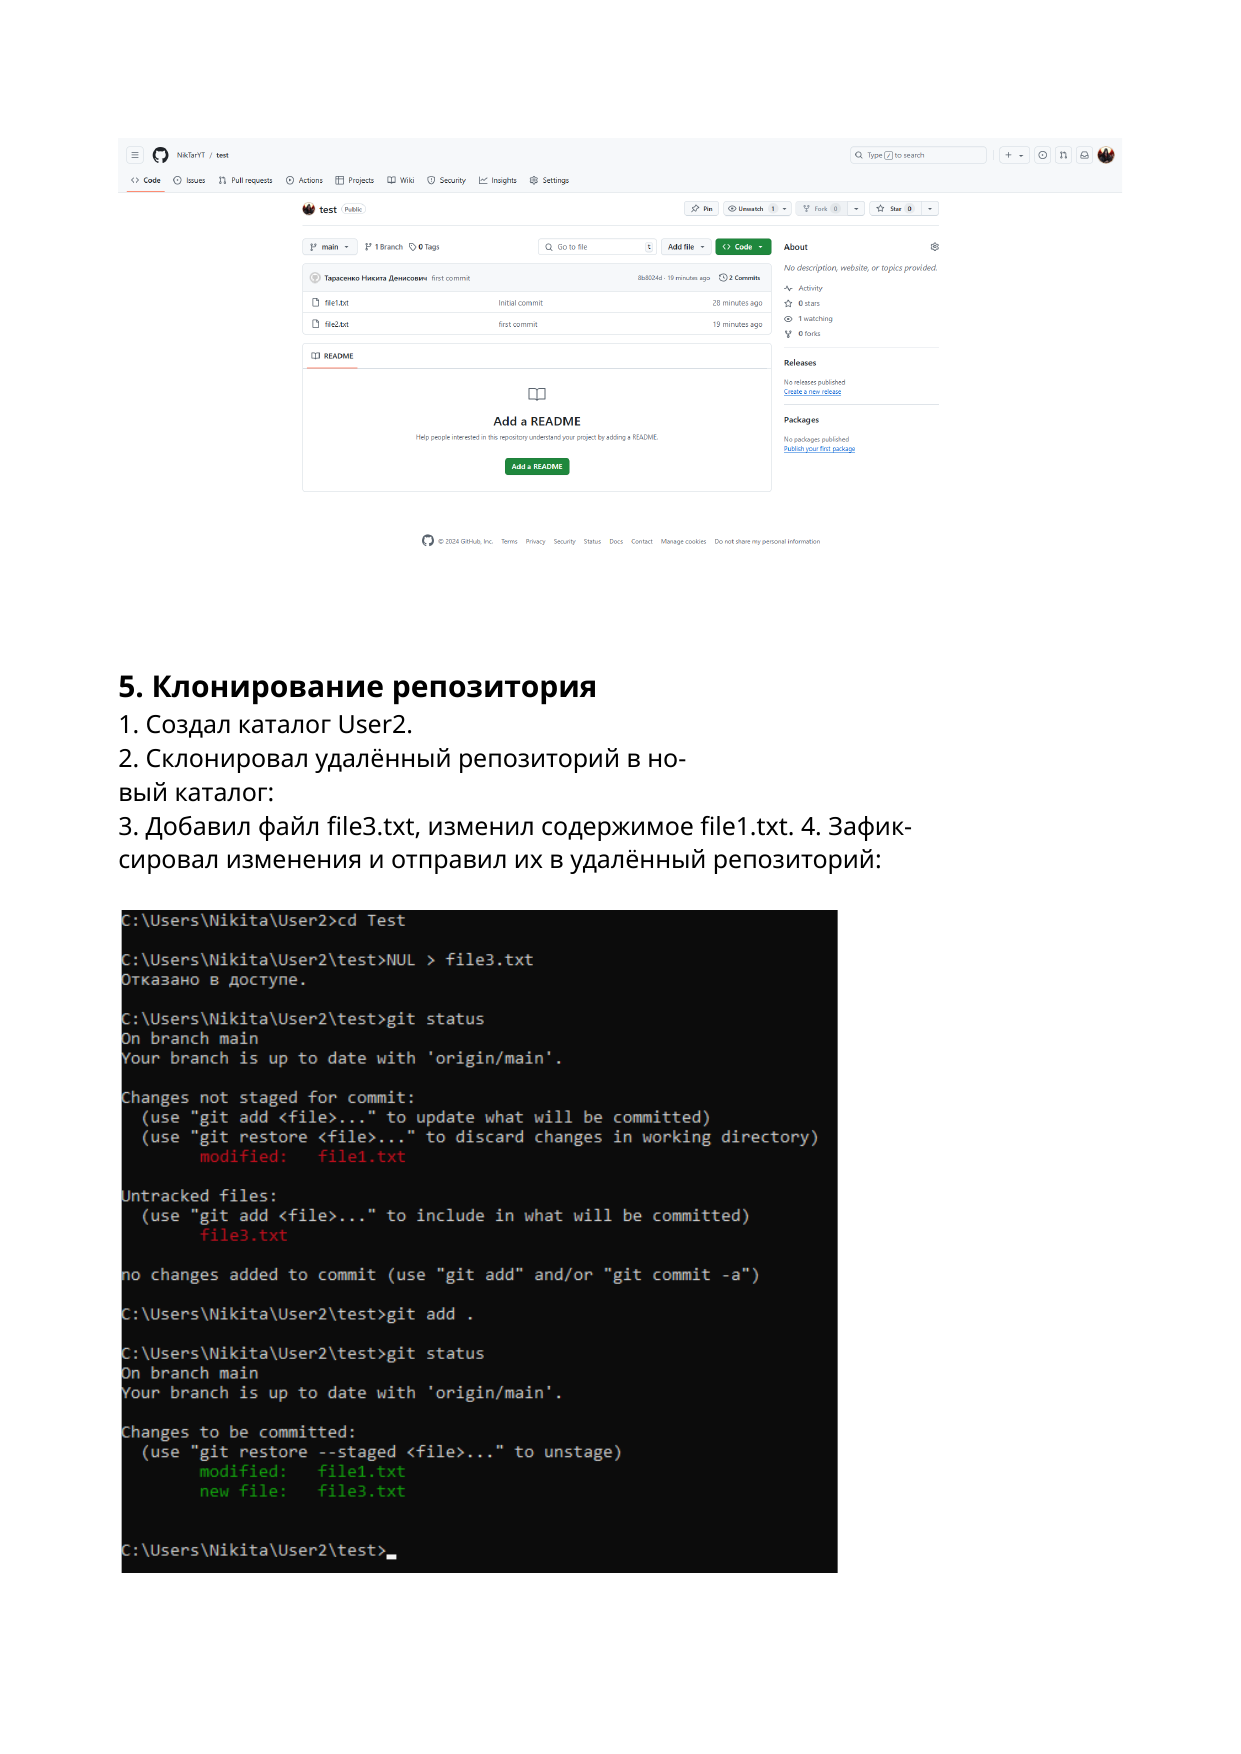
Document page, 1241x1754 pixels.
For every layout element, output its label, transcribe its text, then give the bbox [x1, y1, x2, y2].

text сировал изменения и отправил их в удалённый репозиторий: [118, 842, 1122, 876]
text 2. Склонировал удалённый репозиторий в но- [118, 740, 1122, 774]
text вый каталог: [118, 774, 1122, 808]
text 3. Добавил файл file3.txt, изменил содержимое file1.txt. 4. Зафик- [118, 808, 1122, 842]
text 1. Создал каталог User2. [118, 706, 1122, 740]
text 5. Клонирование репозитория [118, 666, 1122, 706]
picture [118, 138, 1123, 637]
picture [121, 910, 838, 1573]
